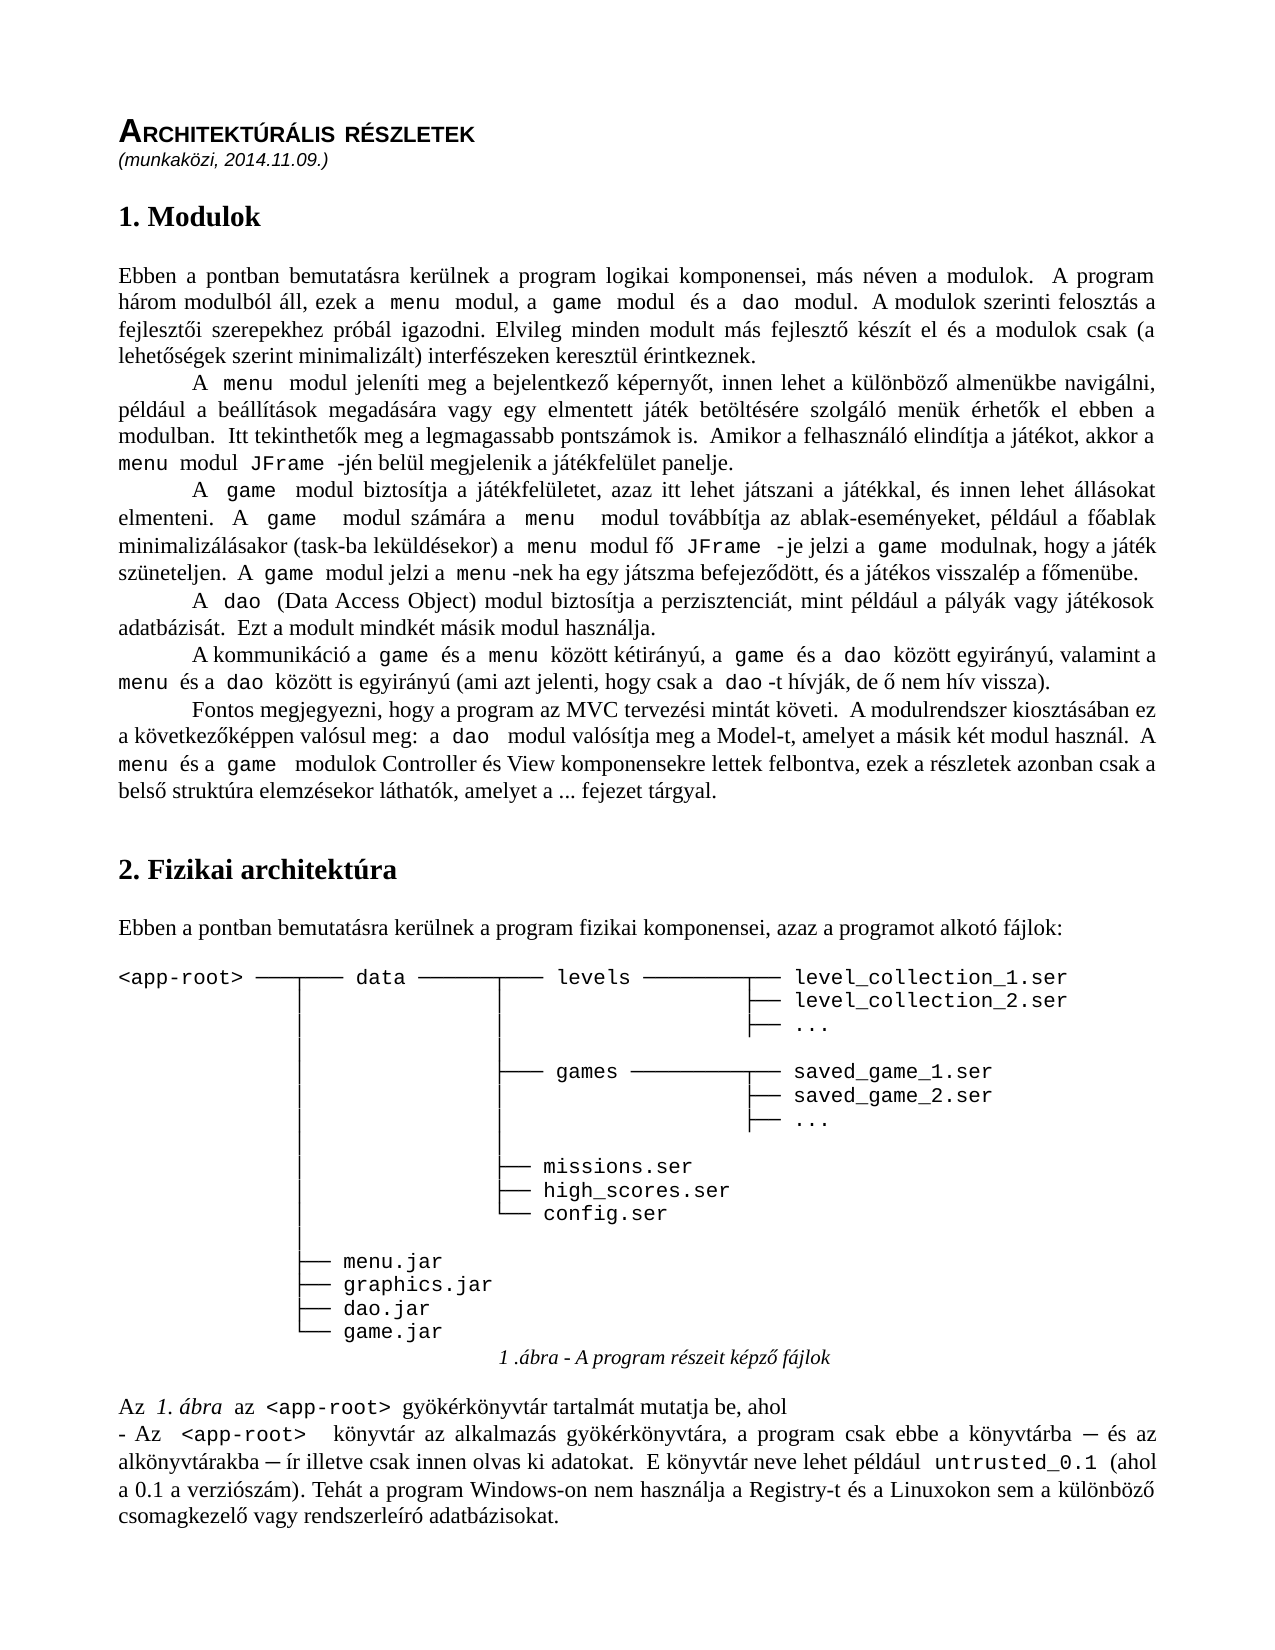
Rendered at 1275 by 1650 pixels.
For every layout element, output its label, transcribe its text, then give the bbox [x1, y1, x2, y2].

text 1 .ábra - A program részeit képző fájlok [118, 1345, 1157, 1369]
text │ │ ├── ... [118, 1109, 299, 1132]
text │ │ ├── ... [750, 1109, 1157, 1132]
text A dao (Data Access Object) modul biztosítja a perzisztenciát, mint például a pályák vagy játékosok adatbázisát. Ezt a modult mindkét másik modul használja. [118, 587, 1157, 641]
text │ │ ├── ... [300, 1109, 499, 1132]
text ├── dao.jar [118, 1298, 299, 1322]
text A kommunikáció a game és a menu között kétirányú, a game és a dao között egyirányú, valamint a menu és a dao között is egyirányú (ami azt jelenti, hogy csak a dao -t hívják, de ő nem hív vissza). [118, 641, 1157, 696]
text Ebben a pontban bemutatásra kerülnek a program logikai komponensei, más néven a modulok. A program három modulból áll, ezek a menu modul, a game modul és a dao modul. A modulok szerinti felosztás a fejlesztői szerepekhez próbál igazodni. Elvileg minden modult más fejlesztő készít el és a modulok csak (a lehetőségek szerint minimalizált) interfészeken keresztül érintkeznek. [118, 262, 1157, 368]
text │ │ ├── level_collection_2.ser [118, 991, 1157, 1014]
text Ebben a pontban bemutatásra kerülnek a program fizikai komponensei, azaz a programot alkotó fájlok: [118, 914, 1157, 941]
text ├── menu.jar [300, 1251, 1157, 1274]
text A menu modul jeleníti meg a bejelentkező képernyőt, innen lehet a különböző almenükbe navigálni, például a beállítások megadására vagy egy elmentett játék betöltésére szolgáló menük érhetők el ebben a modulban. Itt tekinthetők meg a legmagassabb pontszámok is. Amikor a felhasználó elindítja a játékot, akkor a menu modul JFrame -jén belül megjelenik a játékfelület panelje. [118, 368, 1157, 476]
text │ │ [300, 1038, 499, 1061]
text │ [118, 1227, 1157, 1251]
text │ │ ├── ... [500, 1109, 749, 1132]
text │ └── config.ser [118, 1203, 1157, 1227]
text │ │ [500, 1038, 1157, 1061]
text │ ├─── games ─────────┬── saved_game_1.ser [118, 1061, 1157, 1085]
text Fontos megjegyezni, hogy a program az MVC tervezési mintát követi. A modulrendszer kiosztásában ez a következőképpen valósul meg: a dao modul valósítja meg a Model-t, amelyet a másik két modul használ. A menu és a game modulok Controller és View komponensekre lettek felbontva, ezek a részletek azonban csak a belső struktúra elemzésekor láthatók, amelyet a ... fejezet tárgyal. [118, 696, 1157, 804]
text Architektúrális részletek [118, 111, 1157, 149]
text 1. Modulok [118, 199, 1157, 233]
text │ ├── high_scores.ser [300, 1180, 499, 1203]
text - Az <app-root> könyvtár az alkalmazás gyökérkönyvtára, a program csak ebbe a könyvtárba ─ és az alkönyvtárakba ─ ír illetve csak innen olvas ki adatokat. E könyvtár neve lehet például untrusted_0.1 (ahol a 0.1 a verziószám). Tehát a program Windows-on nem használja a Registry-t és a Linuxokon sem a különböző csomagkezelő vagy rendszerleíró adatbázisokat. [118, 1421, 1157, 1528]
text 2. Fizikai architektúra [118, 852, 1157, 885]
text │ │ [118, 1132, 1157, 1156]
text (munkaközi, 2014.11.09.) [118, 149, 1157, 171]
text │ ├── missions.ser [118, 1156, 1157, 1180]
text ├── dao.jar [300, 1298, 1157, 1322]
text │ │ ├── saved_game_2.ser [118, 1085, 1157, 1109]
text └── game.jar [118, 1322, 1157, 1345]
text │ ├── high_scores.ser [118, 1180, 299, 1203]
text │ ├── high_scores.ser [500, 1180, 1157, 1203]
text │ │ [118, 1038, 299, 1061]
text ├── graphics.jar [118, 1274, 1157, 1298]
text │ │ ├── ... [118, 1014, 1157, 1038]
text ├── menu.jar [118, 1251, 299, 1274]
text A game modul biztosítja a játékfelületet, azaz itt lehet játszani a játékkal, és innen lehet állásokat elmenteni. A game modul számára a menu modul továbbítja az ablak-eseményeket, például a főablak minimalizálásakor (task-ba leküldésekor) a menu modul fő JFrame -je jelzi a game modulnak, hogy a játék szüneteljen. A game modul jelzi a menu -nek ha egy játszma befejeződött, és a játékos visszalép a főmenübe. [118, 476, 1157, 587]
text Az 1. ábra az <app-root> gyökérkönyvtár tartalmát mutatja be, ahol [118, 1393, 1157, 1421]
text <app-root> ───┬─── data ──────┬─── levels ────────┬── level_collection_1.ser [118, 967, 1157, 991]
